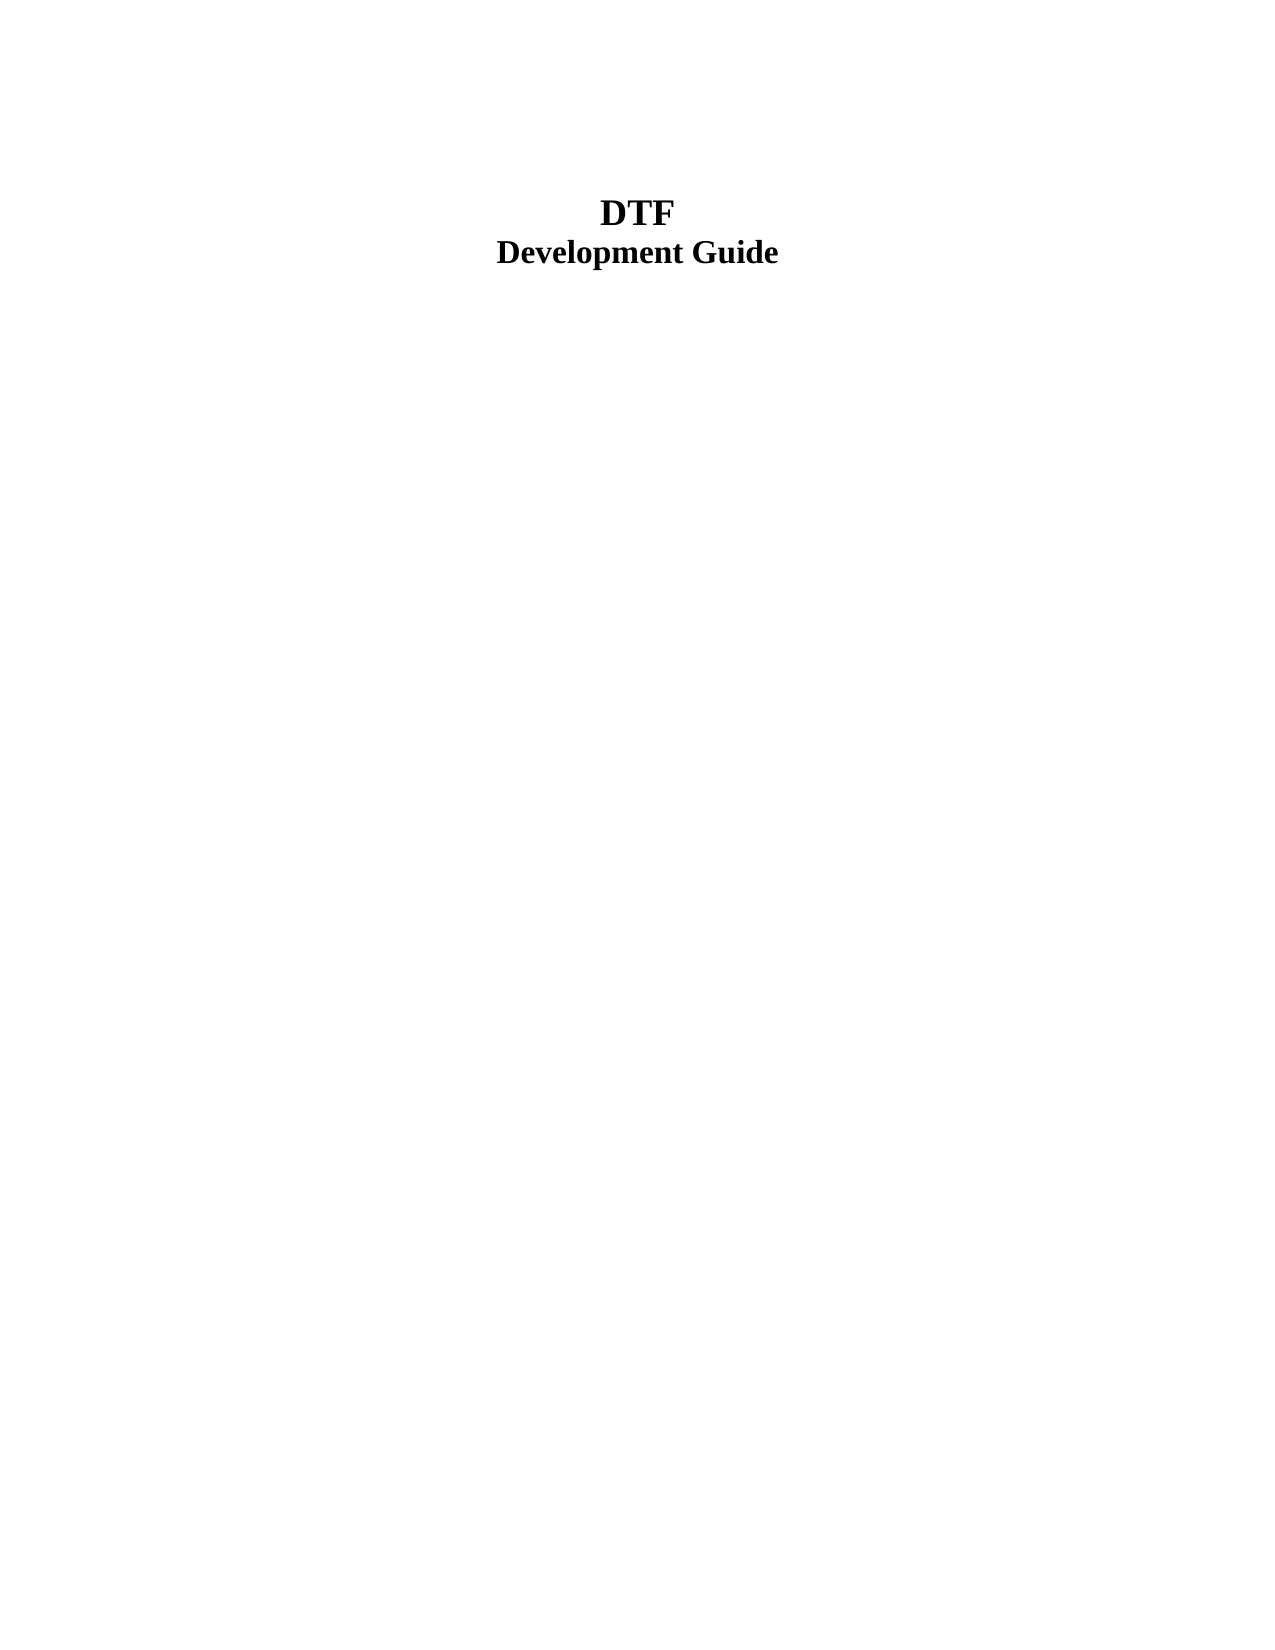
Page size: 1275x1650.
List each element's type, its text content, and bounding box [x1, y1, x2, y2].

text Development Guide [118, 233, 1157, 270]
text DTF [118, 192, 1157, 233]
